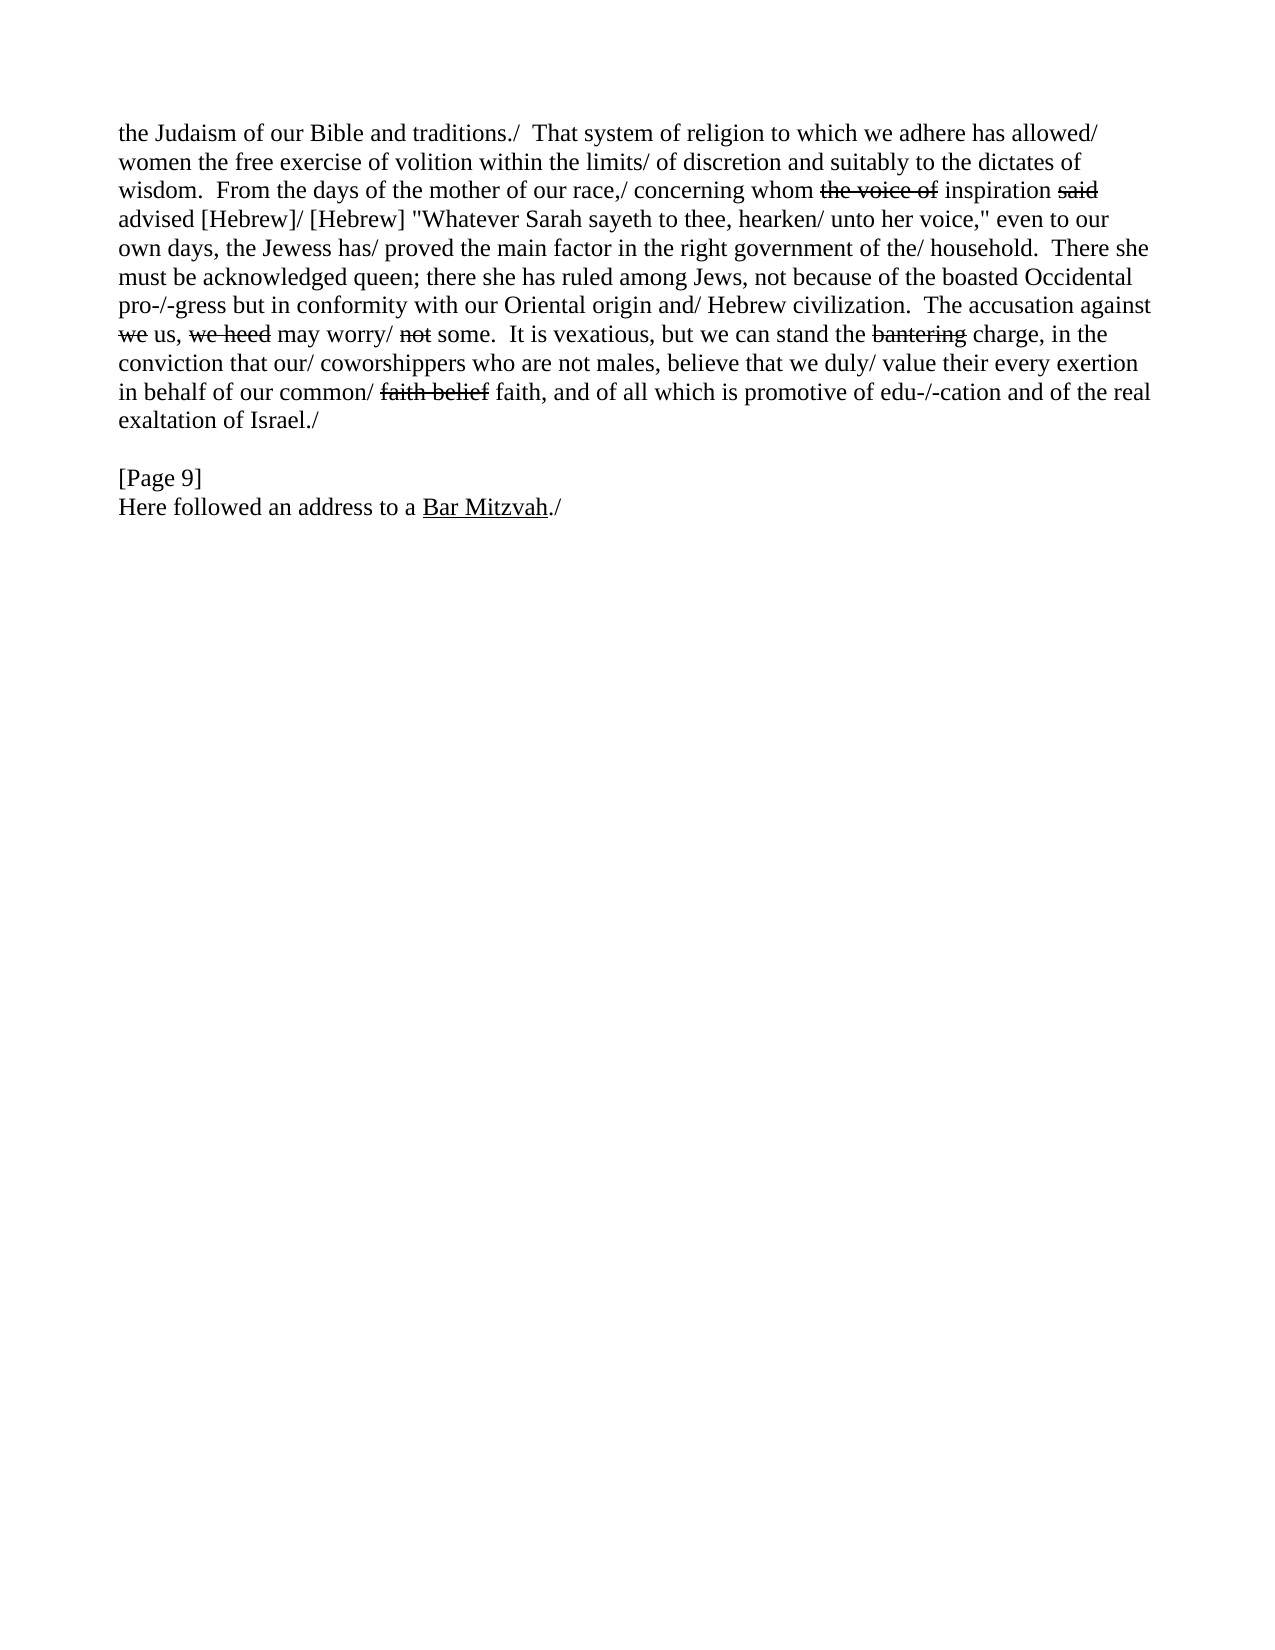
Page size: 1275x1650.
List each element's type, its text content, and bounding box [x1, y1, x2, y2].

text [Page 9] [118, 463, 1157, 492]
text the Judaism of our Bible and traditions./ That system of religion to which we adhere has allowed/ women the free exercise of volition within the limits/ of discretion and suitably to the dictates of wisdom. From the days of the mother of our race,/ concerning whom the voice of inspiration said advised [Hebrew]/ [Hebrew] "Whatever Sarah sayeth to thee, hearken/ unto her voice," even to our own days, the Jewess has/ proved the main factor in the right government of the/ household. There she must be acknowledged queen; there she has ruled among Jews, not because of the boasted Occidental pro-/-gress but in conformity with our Oriental origin and/ Hebrew civilization. The accusation against we us, we heed may worry/ not some. It is vexatious, but we can stand the bantering charge, in the conviction that our/ coworshippers who are not males, believe that we duly/ value their every exertion in behalf of our common/ faith belief faith, and of all which is promotive of edu-/-cation and of the real exaltation of Israel./ [118, 118, 1157, 434]
text Here followed an address to a Bar Mitzvah./ [118, 492, 1157, 521]
